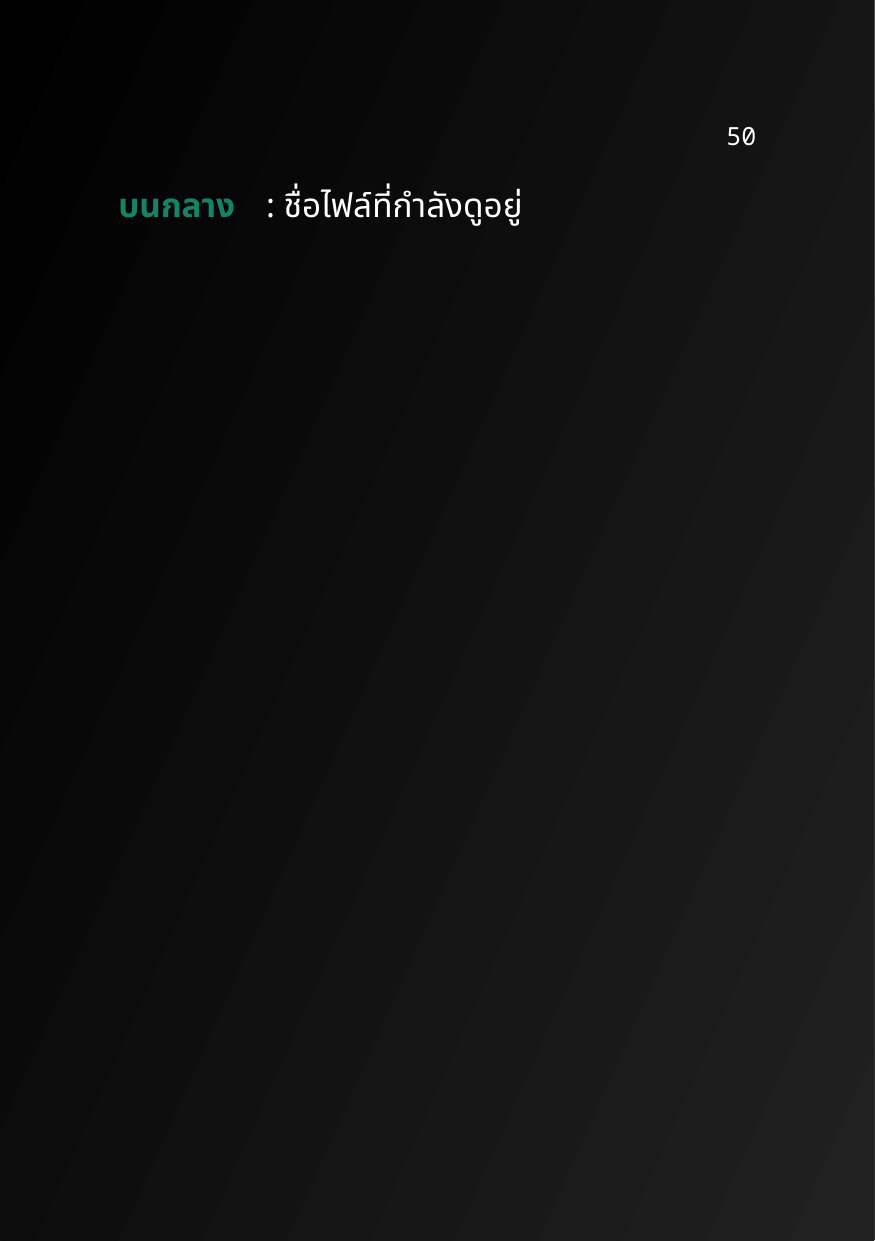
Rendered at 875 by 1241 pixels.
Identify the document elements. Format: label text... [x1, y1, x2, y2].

text บนกลาง : ชื่อไฟล์ที่กำลังดูอยู่ [118, 182, 756, 232]
